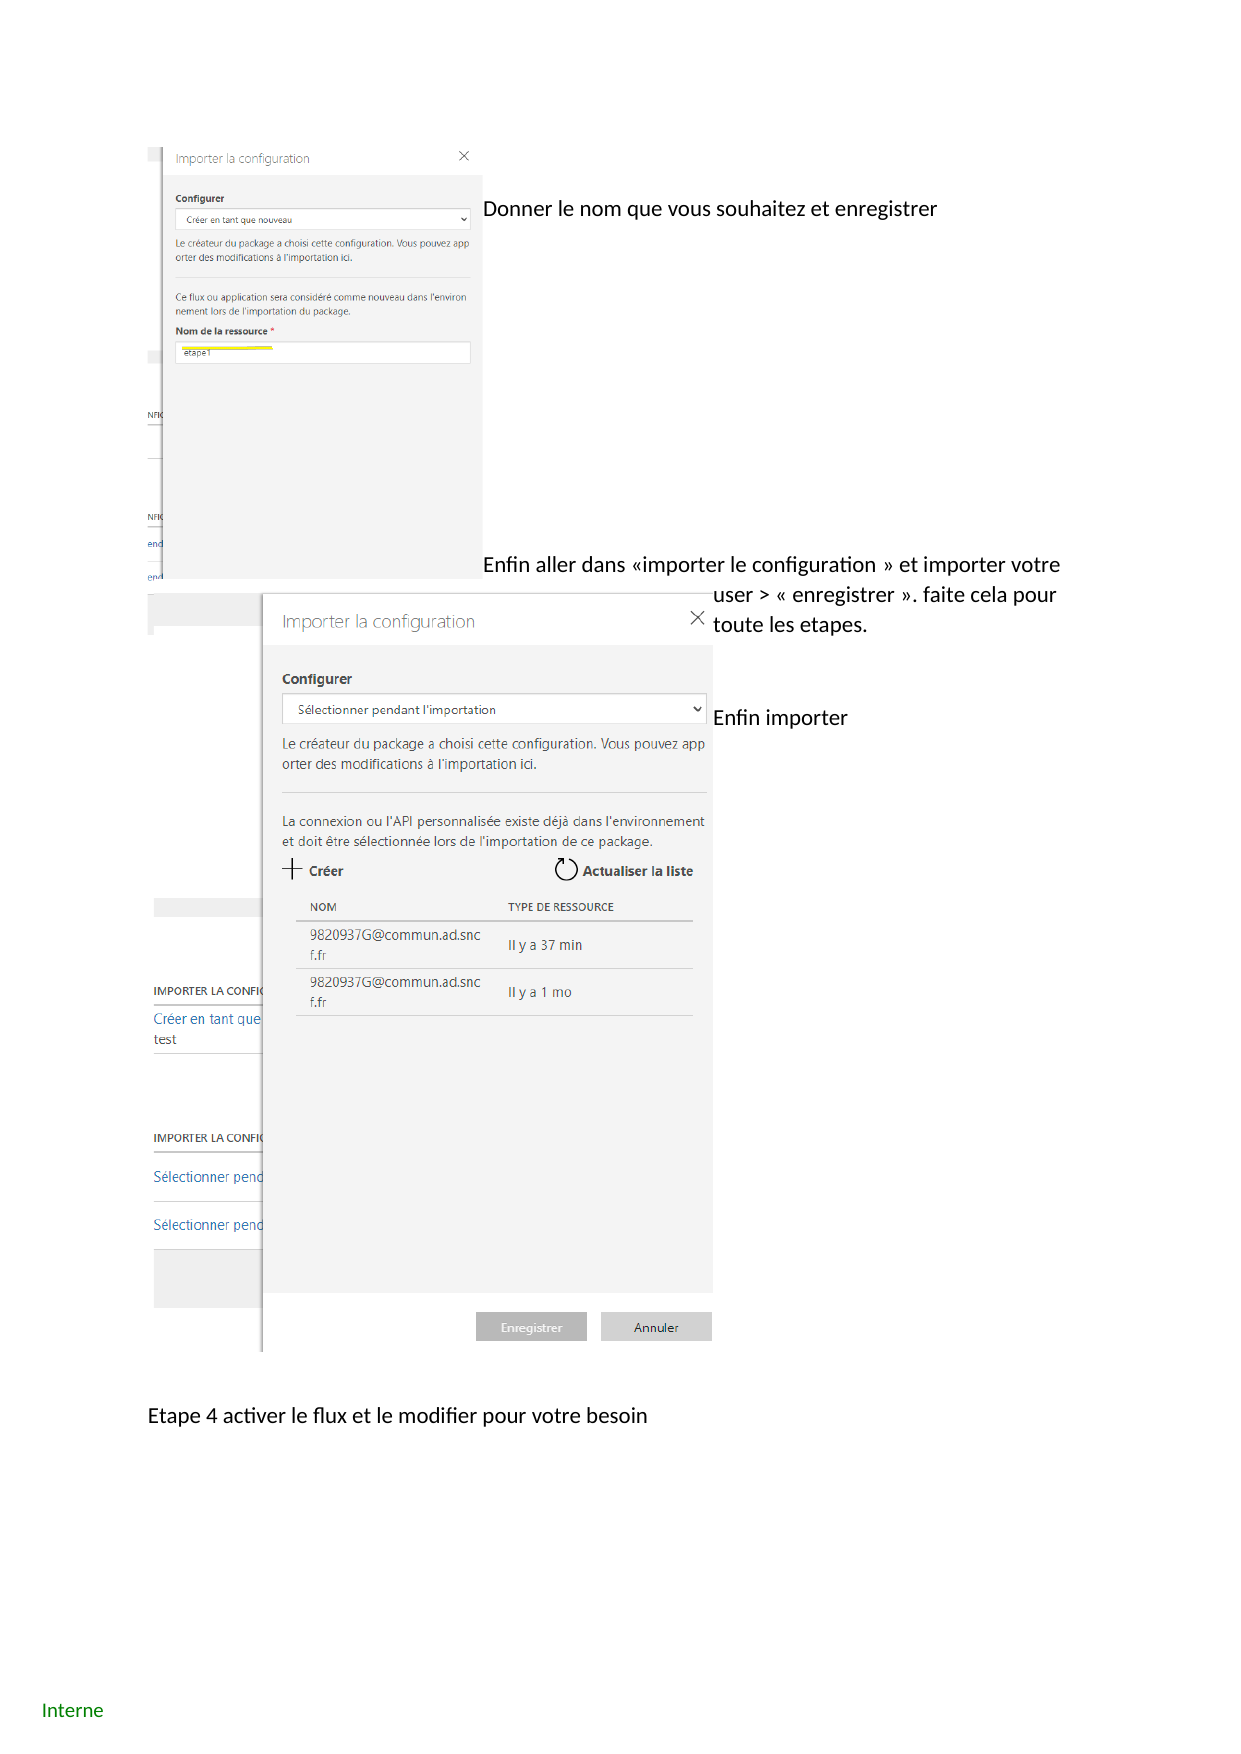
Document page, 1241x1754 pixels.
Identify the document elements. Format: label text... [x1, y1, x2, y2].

text Donner le nom que vous souhaitez et enregistrer [483, 194, 1093, 252]
text Etape 4 activer le flux et le modifier pour votre besoin [148, 1401, 1093, 1429]
text Enfin importer [713, 703, 1093, 731]
text Enfin aller dans «importer le configuration » et importer votre user > « enregistrer ». faite cela pour toute les etapes. [483, 550, 1093, 638]
